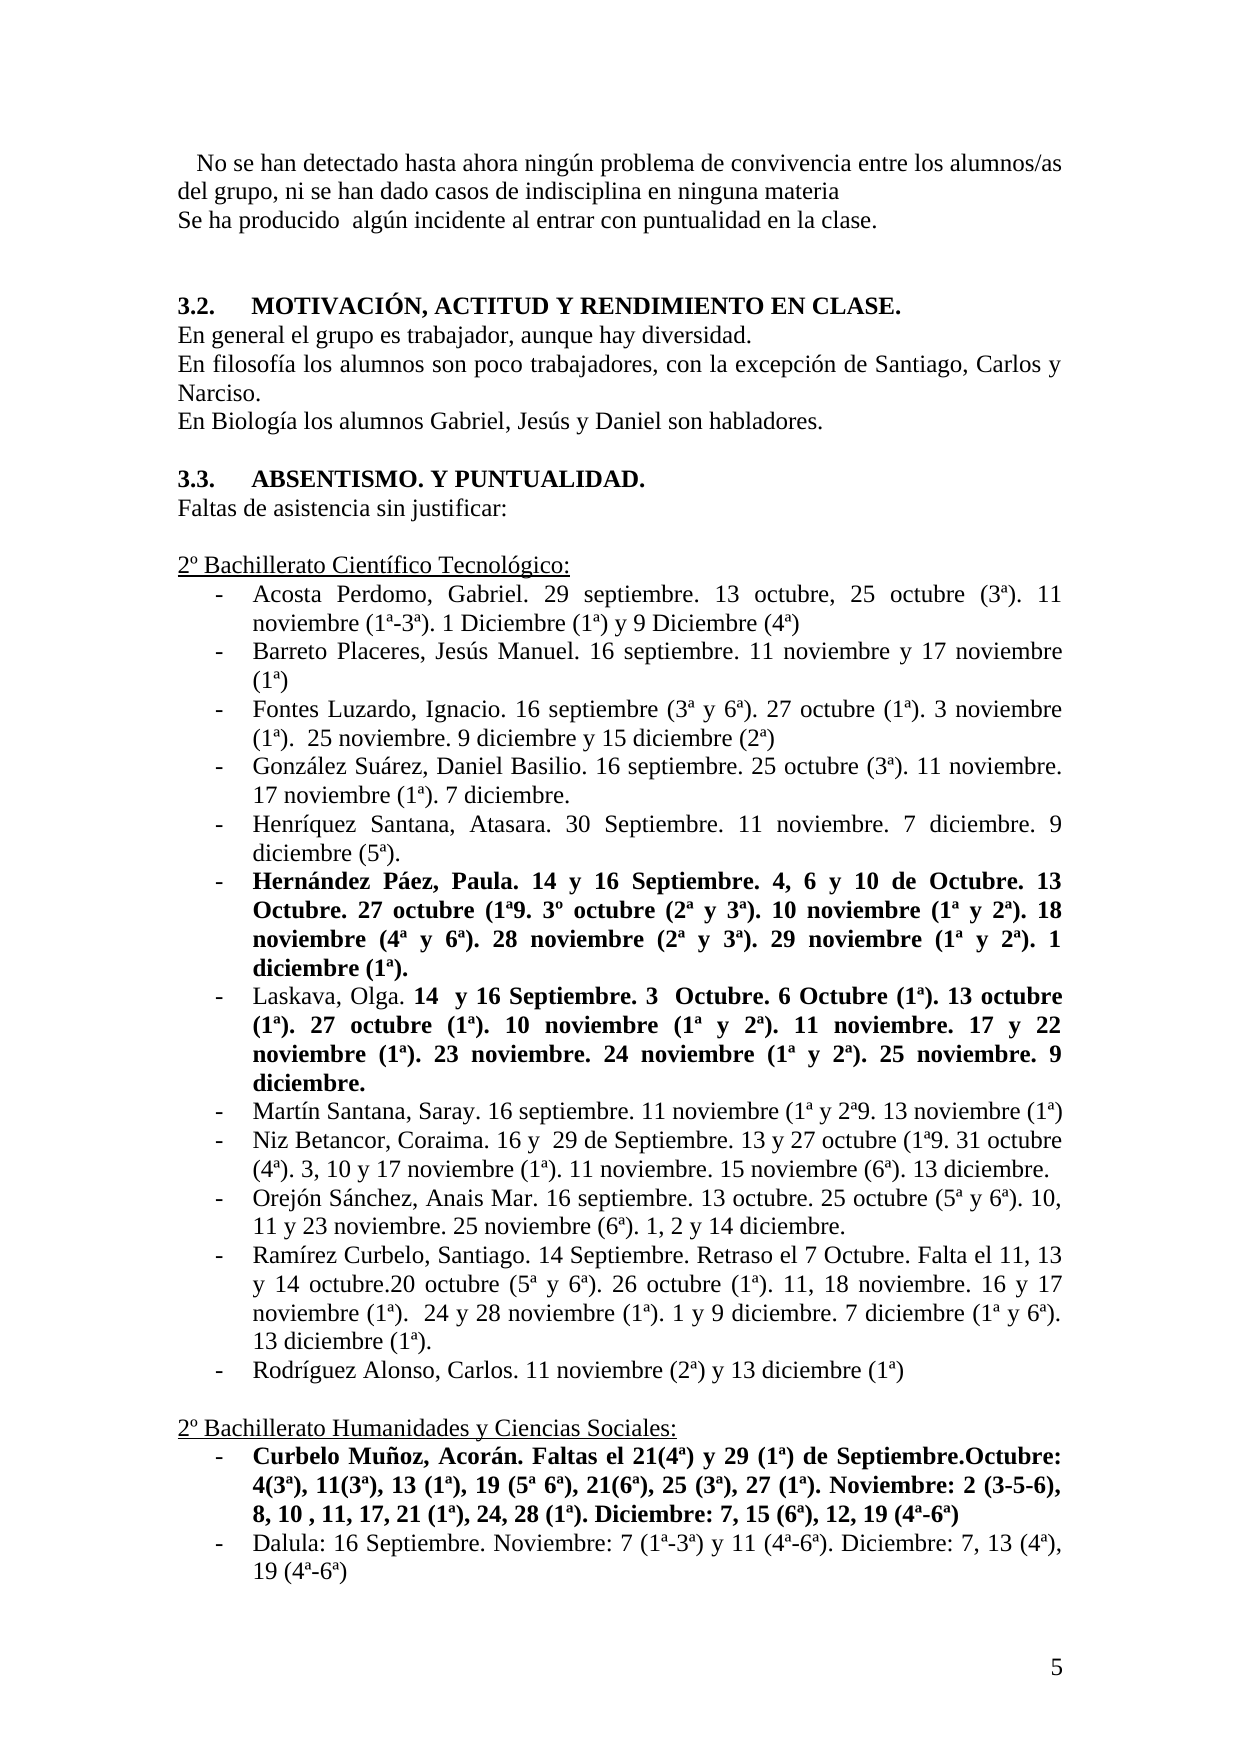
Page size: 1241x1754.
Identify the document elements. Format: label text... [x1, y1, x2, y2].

list Ramírez Curbelo, Santiago. 14 Septiembre. Retraso el 7 Octubre. Falta el 11, 13 y 14 octubre.20 octubre (5ª y 6ª). 26 octubre (1ª). 11, 18 noviembre. 16 y 17 noviembre (1ª). 24 y 28 noviembre (1ª). 1 y 9 diciembre. 7 diciembre (1ª y 6ª). 13 diciembre (1ª). [215, 1240, 1063, 1355]
list Laskava, Olga. 14 y 16 Septiembre. 3 Octubre. 6 Octubre (1ª). 13 octubre (1ª). 27 octubre (1ª). 10 noviembre (1ª y 2ª). 11 noviembre. 17 y 22 noviembre (1ª). 23 noviembre. 24 noviembre (1ª y 2ª). 25 noviembre. 9 diciembre. [215, 981, 1063, 1096]
list Fontes Luzardo, Ignacio. 16 septiembre (3ª y 6ª). 27 octubre (1ª). 3 noviembre (1ª). 25 noviembre. 9 diciembre y 15 diciembre (2ª) [215, 694, 1063, 751]
list MOTIVACIÓN, ACTITUD Y RENDIMIENTO EN CLASE. [177, 291, 1063, 320]
text En general el grupo es trabajador, aunque hay diversidad. [177, 320, 1063, 349]
text No se han detectado hasta ahora ningún problema de convivencia entre los alumnos/as del grupo, ni se han dado casos de indisciplina en ninguna materia [177, 148, 1063, 205]
list ABSENTISMO. Y PUNTUALIDAD. [177, 464, 1063, 493]
list Henríquez Santana, Atasara. 30 Septiembre. 11 noviembre. 7 diciembre. 9 diciembre (5ª). [215, 809, 1063, 866]
text Faltas de asistencia sin justificar: [177, 493, 1063, 521]
text 2º Bachillerato Científico Tecnológico: [177, 550, 1063, 579]
list Martín Santana, Saray. 16 septiembre. 11 noviembre (1ª y 2ª9. 13 noviembre (1ª) [215, 1096, 1063, 1125]
list González Suárez, Daniel Basilio. 16 septiembre. 25 octubre (3ª). 11 noviembre. 17 noviembre (1ª). 7 diciembre. [215, 751, 1063, 809]
list Rodríguez Alonso, Carlos. 11 noviembre (2ª) y 13 diciembre (1ª) [215, 1355, 1063, 1384]
list Barreto Placeres, Jesús Manuel. 16 septiembre. 11 noviembre y 17 noviembre (1ª) [215, 636, 1063, 694]
list Orejón Sánchez, Anais Mar. 16 septiembre. 13 octubre. 25 octubre (5ª y 6ª). 10, 11 y 23 noviembre. 25 noviembre (6ª). 1, 2 y 14 diciembre. [215, 1183, 1063, 1240]
list Dalula: 16 Septiembre. Noviembre: 7 (1ª-3ª) y 11 (4ª-6ª). Diciembre: 7, 13 (4ª), 19 (4ª-6ª) [215, 1528, 1063, 1585]
list Hernández Páez, Paula. 14 y 16 Septiembre. 4, 6 y 10 de Octubre. 13 Octubre. 27 octubre (1ª9. 3º octubre (2ª y 3ª). 10 noviembre (1ª y 2ª). 18 noviembre (4ª y 6ª). 28 noviembre (2ª y 3ª). 29 noviembre (1ª y 2ª). 1 diciembre (1ª). [215, 866, 1063, 981]
text 2º Bachillerato Humanidades y Ciencias Sociales: [177, 1413, 1063, 1441]
list Curbelo Muñoz, Acorán. Faltas el 21(4ª) y 29 (1ª) de Septiembre.Octubre: 4(3ª), 11(3ª), 13 (1ª), 19 (5ª 6ª), 21(6ª), 25 (3ª), 27 (1ª). Noviembre: 2 (3-5-6), 8, 10 , 11, 17, 21 (1ª), 24, 28 (1ª). Diciembre: 7, 15 (6ª), 12, 19 (4ª-6ª) [215, 1441, 1063, 1528]
list Niz Betancor, Coraima. 16 y 29 de Septiembre. 13 y 27 octubre (1ª9. 31 octubre (4ª). 3, 10 y 17 noviembre (1ª). 11 noviembre. 15 noviembre (6ª). 13 diciembre. [215, 1125, 1063, 1183]
text En filosofía los alumnos son poco trabajadores, con la excepción de Santiago, Carlos y Narciso. [177, 349, 1063, 406]
text En Biología los alumnos Gabriel, Jesús y Daniel son habladores. [177, 406, 1063, 435]
text Se ha producido algún incidente al entrar con puntualidad en la clase. [177, 205, 1063, 234]
list Acosta Perdomo, Gabriel. 29 septiembre. 13 octubre, 25 octubre (3ª). 11 noviembre (1ª-3ª). 1 Diciembre (1ª) y 9 Diciembre (4ª) [215, 579, 1063, 636]
